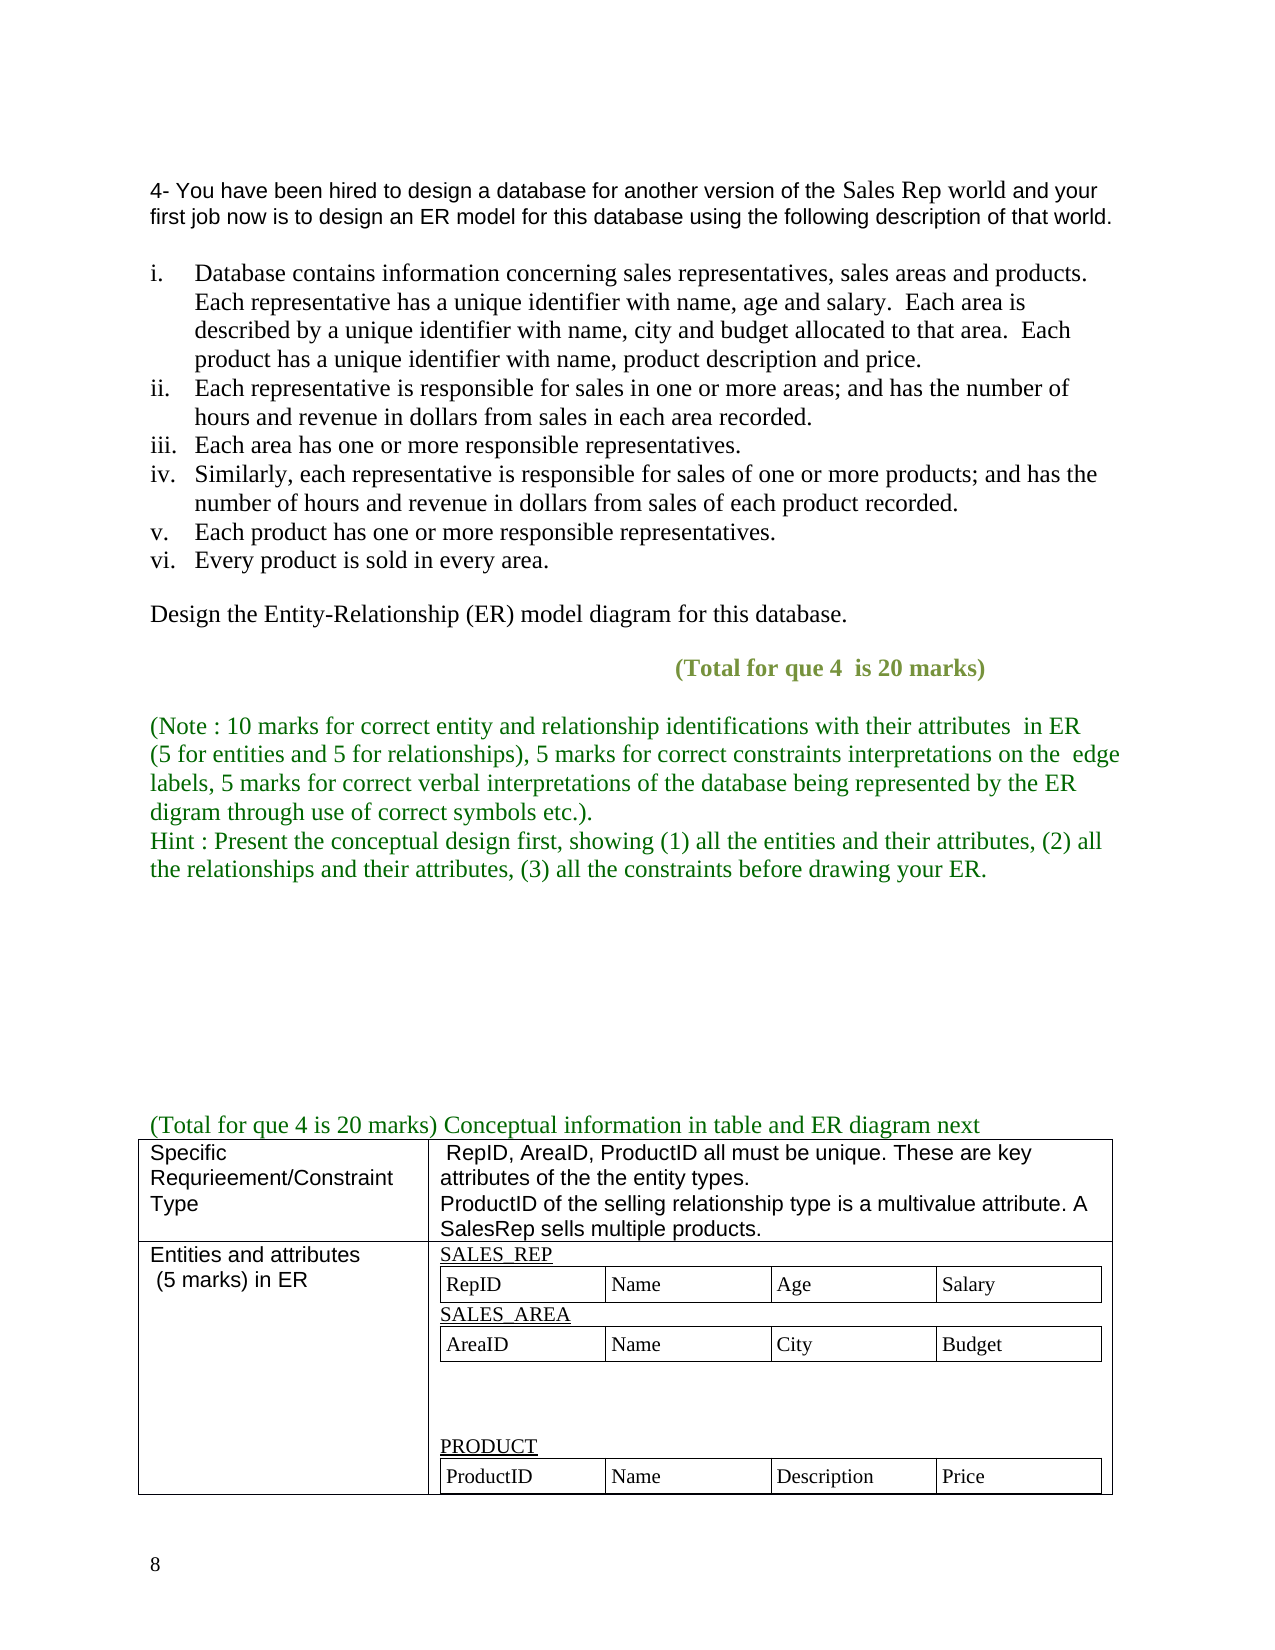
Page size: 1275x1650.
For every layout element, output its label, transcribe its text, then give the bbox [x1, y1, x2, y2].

table_header Description [772, 1459, 936, 1493]
list Similarly, each representative is responsible for sales of one or more products; and has the number of hours and revenue in dollars from sales of each product recorded. [150, 459, 1125, 517]
list Database contains information concerning sales representatives, sales areas and products. Each representative has a unique identifier with name, age and salary. Each area is described by a unique identifier with name, city and budget allocated to that area. Each product has a unique identifier with name, product description and price. [150, 258, 1125, 373]
text 4- You have been hired to design a database for another version of the Sales Rep world and your first job now is to design an ER model for this database using the following description of that world. [150, 175, 1125, 229]
table_header Age [772, 1267, 936, 1302]
text (Total for que 4 is 20 marks) (Note : 10 marks for correct entity and relationship identifications with their attributes in ER [150, 653, 1125, 739]
table_header ProductID [441, 1459, 605, 1493]
text Design the Entity-Relationship (ER) model diagram for this database. [150, 599, 1125, 628]
text (Total for que 4 is 20 marks) Conceptual information in table and ER diagram next [150, 1110, 1125, 1139]
text (5 for entities and 5 for relationships), 5 marks for correct constraints interpretations on the edge labels, 5 marks for correct verbal interpretations of the database being represented by the ER digram through use of correct symbols etc.). [150, 739, 1125, 826]
table_header Name [606, 1327, 771, 1361]
list Each product has one or more responsible representatives. [150, 517, 1125, 545]
table_header RepID, AreaID, ProductID all must be unique. These are key attributes of the the entity types. ProductID of the selling relationship type is a multivalue attribute. A SalesRep sells multiple products. [429, 1140, 1112, 1241]
text Hint : Present the conceptual design first, showing (1) all the entities and their attributes, (2) all the relationships and their attributes, (3) all the constraints before drawing your ER. [150, 826, 1125, 883]
table_header Name [606, 1459, 771, 1493]
table_header City [772, 1327, 936, 1361]
table_cell Entities and attributes (5 marks) in ER [139, 1242, 428, 1493]
table_header Price [937, 1459, 1101, 1493]
table_header Specific Requrieement/Constraint Type [139, 1140, 428, 1241]
list Every product is sold in every area. [150, 545, 1125, 574]
table_header Budget [937, 1327, 1101, 1361]
table_header AreaID [441, 1327, 605, 1361]
table_header Name [606, 1267, 771, 1302]
table_cell SALES_REP SALES_AREA PRODUCT [429, 1242, 1112, 1493]
list Each representative is responsible for sales in one or more areas; and has the number of hours and revenue in dollars from sales in each area recorded. [150, 373, 1125, 430]
table_header RepID [441, 1267, 605, 1302]
list Each area has one or more responsible representatives. [150, 430, 1125, 459]
table_header Salary [937, 1267, 1101, 1302]
